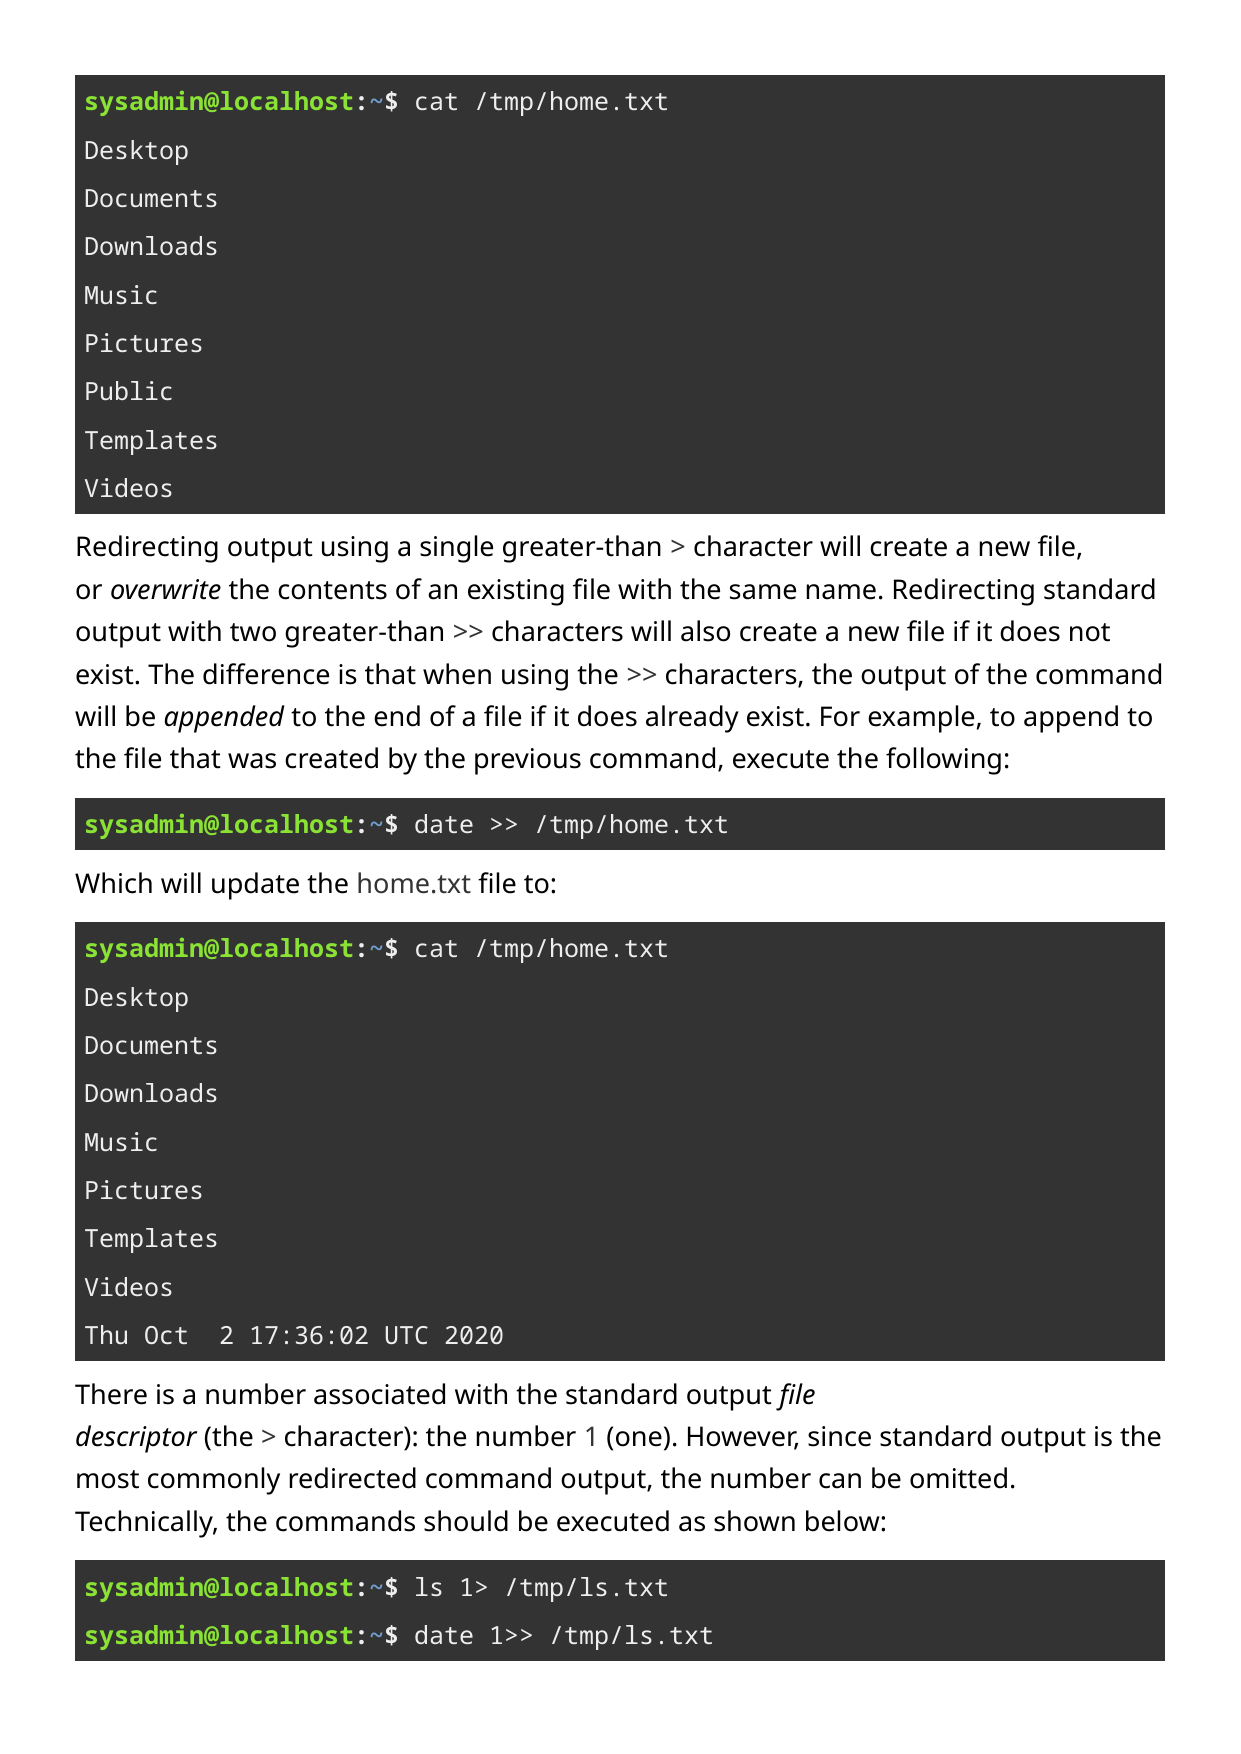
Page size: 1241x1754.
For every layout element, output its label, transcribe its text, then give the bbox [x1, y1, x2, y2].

text Redirecting output using a single greater-than > character will create a new file, or overwrite the contents of an existing file with the same name. Redirecting standard output with two greater-than >> characters will also create a new file if it does not exist. The difference is that when using the >> characters, the output of the command will be appended to the end of a file if it does already exist. For example, to append to the file that was created by the previous command, execute the following: [75, 528, 1165, 777]
text Downloads [75, 1067, 1165, 1110]
text sysadmin@localhost:~$ ls 1> /tmp/ls.txt [75, 1560, 1165, 1603]
text Documents [75, 1019, 1165, 1062]
text Thu Oct 2 17:36:02 UTC 2020 [75, 1309, 1165, 1361]
text Desktop [75, 971, 1165, 1013]
text Which will update the home.txt file to: [75, 864, 1165, 901]
text Music [75, 268, 1165, 311]
text Videos [75, 1261, 1165, 1303]
text Pictures [75, 1164, 1165, 1207]
text Videos [75, 462, 1165, 514]
text There is a number associated with the standard output file descriptor (the > character): the number 1 (one). However, since standard output is the most commonly redirected command output, the number can be omitted. Technically, the commands should be executed as shown below: [75, 1375, 1165, 1539]
text sysadmin@localhost:~$ date 1>> /tmp/ls.txt [75, 1609, 1165, 1661]
text sysadmin@localhost:~$ cat /tmp/home.txt [75, 922, 1165, 965]
text Templates [75, 1212, 1165, 1255]
text Music [75, 1116, 1165, 1158]
text Templates [75, 413, 1165, 456]
text sysadmin@localhost:~$ cat /tmp/home.txt [75, 75, 1165, 118]
text Public‌ [75, 365, 1165, 408]
text sysadmin@localhost:~$ date >> /tmp/home.txt [75, 798, 1165, 850]
text Desktop [75, 123, 1165, 166]
text Downloads [75, 220, 1165, 263]
text Pictures [75, 317, 1165, 360]
text Documents [75, 172, 1165, 215]
